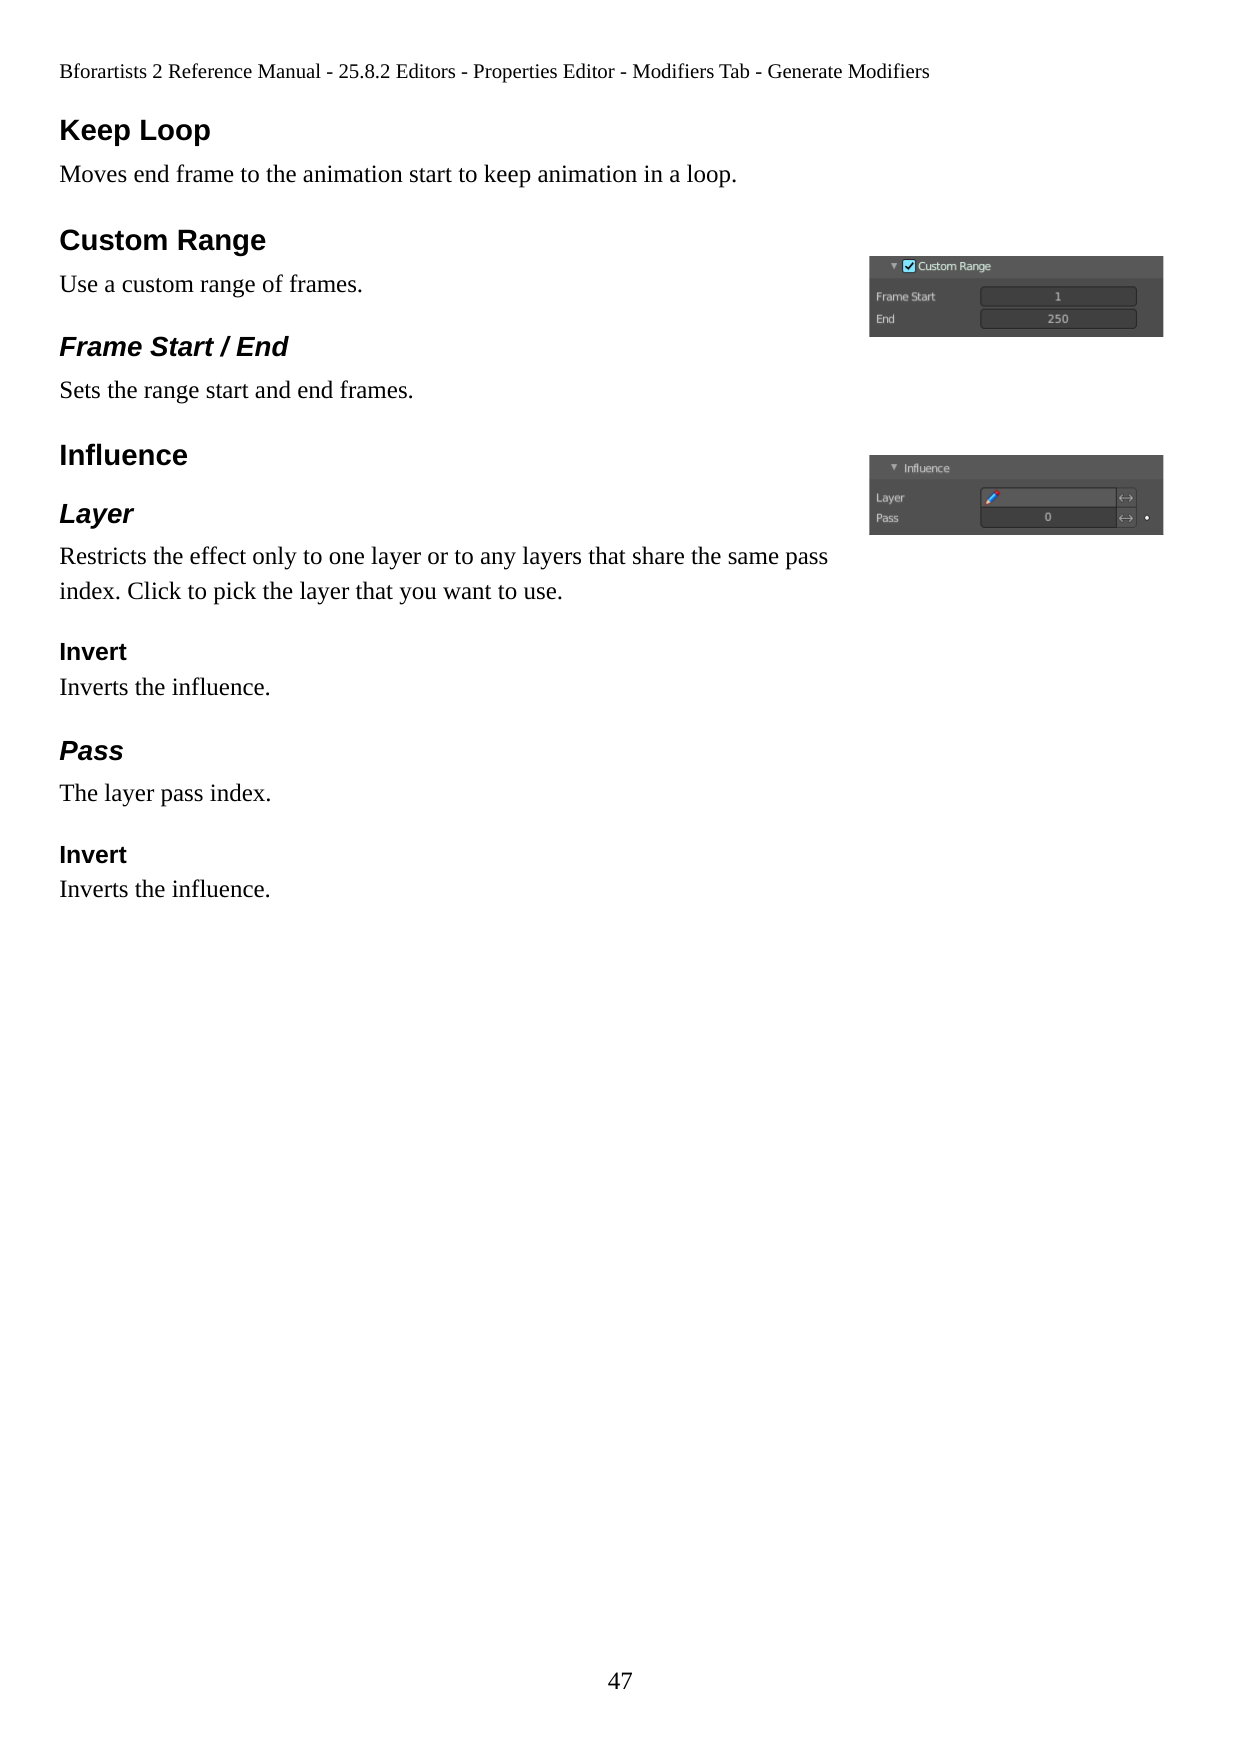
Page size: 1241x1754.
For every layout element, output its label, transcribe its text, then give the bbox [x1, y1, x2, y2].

subtitle Layer [59, 497, 869, 529]
subtitle Invert [59, 637, 1181, 666]
subtitle Pass [59, 734, 1181, 766]
text Inverts the influence. [59, 874, 1181, 903]
picture [869, 455, 1164, 535]
picture [869, 256, 1164, 337]
subtitle Invert [59, 840, 1181, 868]
subtitle [1164, 497, 1181, 529]
subtitle Influence [59, 438, 1181, 472]
subtitle Frame Start / End [59, 330, 1181, 362]
subtitle Custom Range [59, 222, 1181, 256]
text Sets the range start and end frames. [59, 375, 1181, 403]
text Restricts the effect only to one layer or to any layers that share the same pass index. Click to pick the layer that you want to use. [59, 541, 1181, 605]
text Inverts the influence. [59, 672, 1181, 701]
text The layer pass index. [59, 778, 1181, 807]
subtitle Keep Loop [59, 113, 1181, 146]
text Use a custom range of frames. [59, 269, 869, 297]
text Moves end frame to the animation start to keep animation in a loop. [59, 159, 1181, 188]
